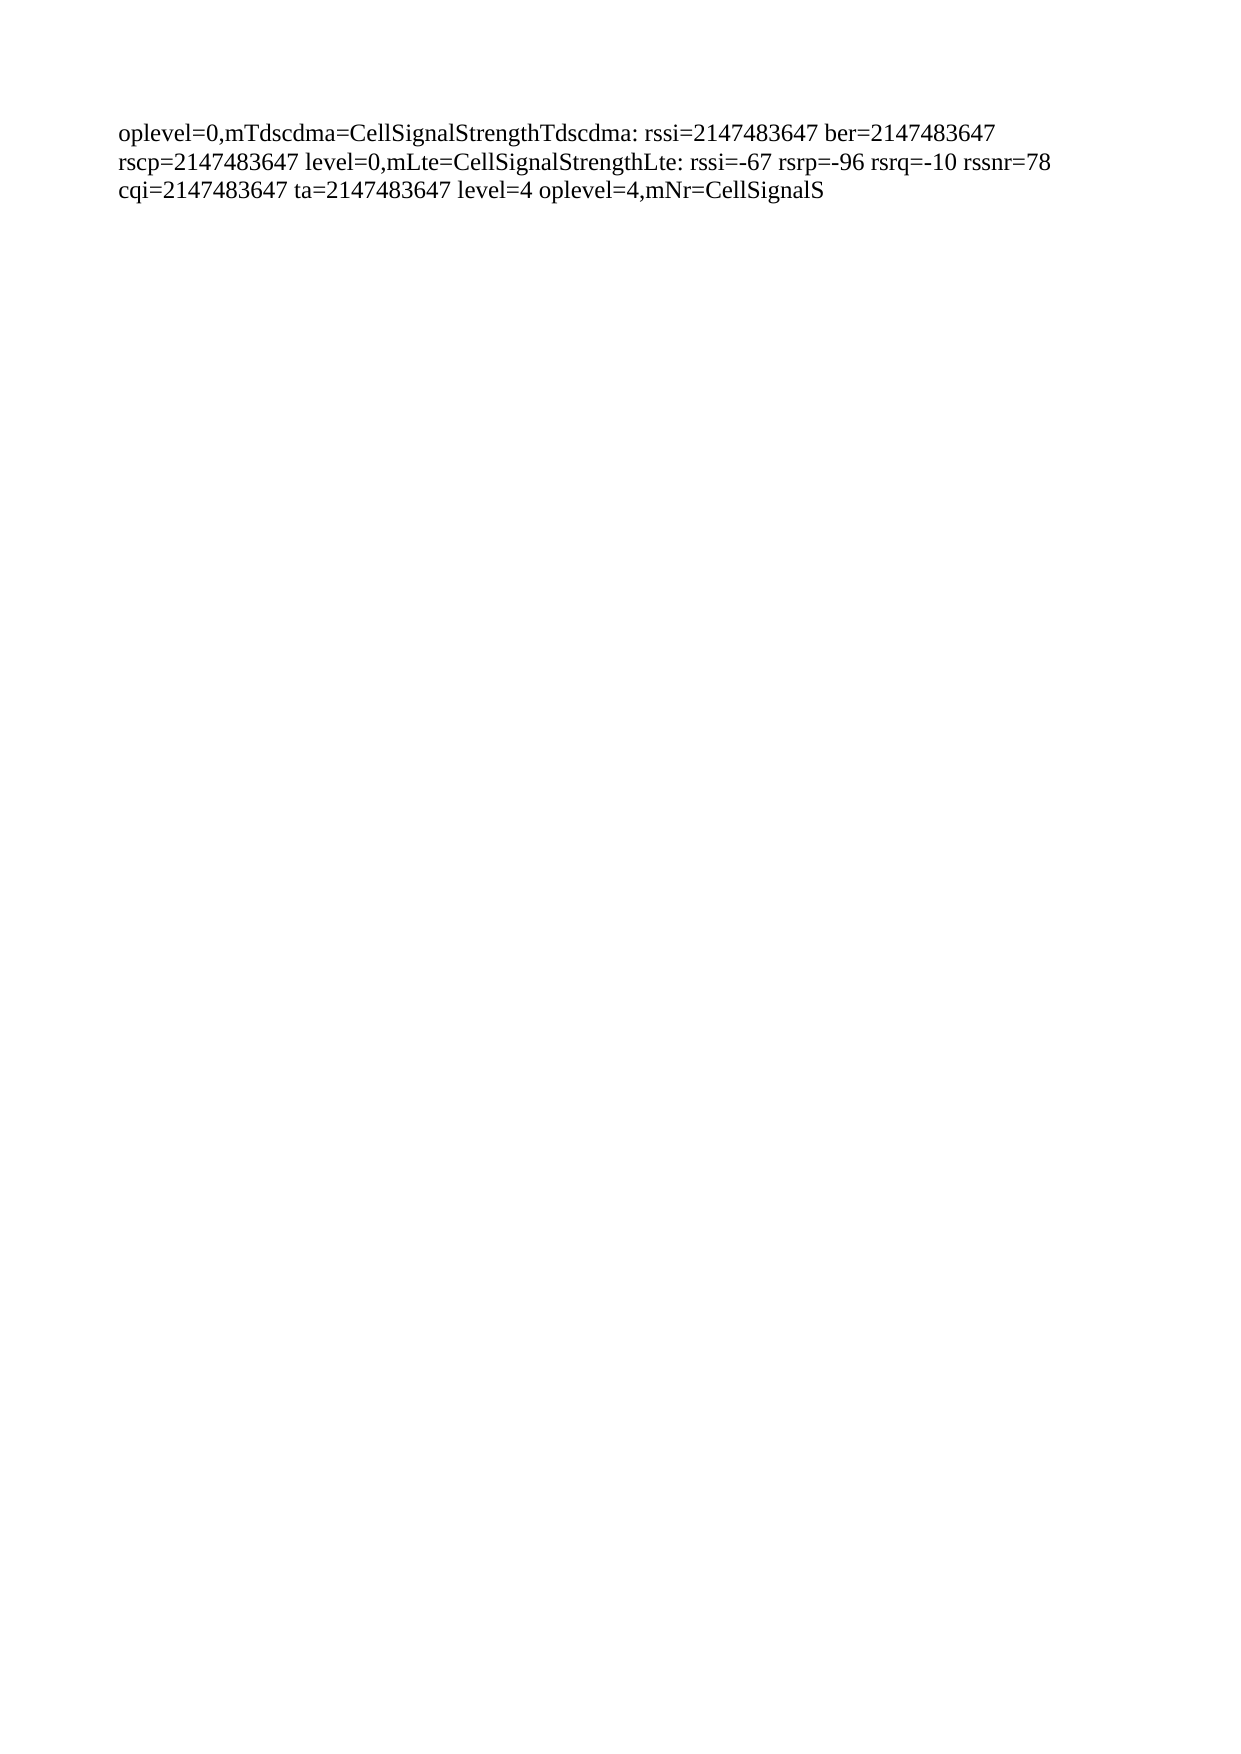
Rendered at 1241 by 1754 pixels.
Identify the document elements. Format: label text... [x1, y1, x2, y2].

text oplevel=0,mTdscdma=CellSignalStrengthTdscdma: rssi=2147483647 ber=2147483647 rscp=2147483647 level=0,mLte=CellSignalStrengthLte: rssi=-67 rsrp=-96 rsrq=-10 rssnr=78 cqi=2147483647 ta=2147483647 level=4 oplevel=4,mNr=CellSignalS [118, 118, 1122, 204]
